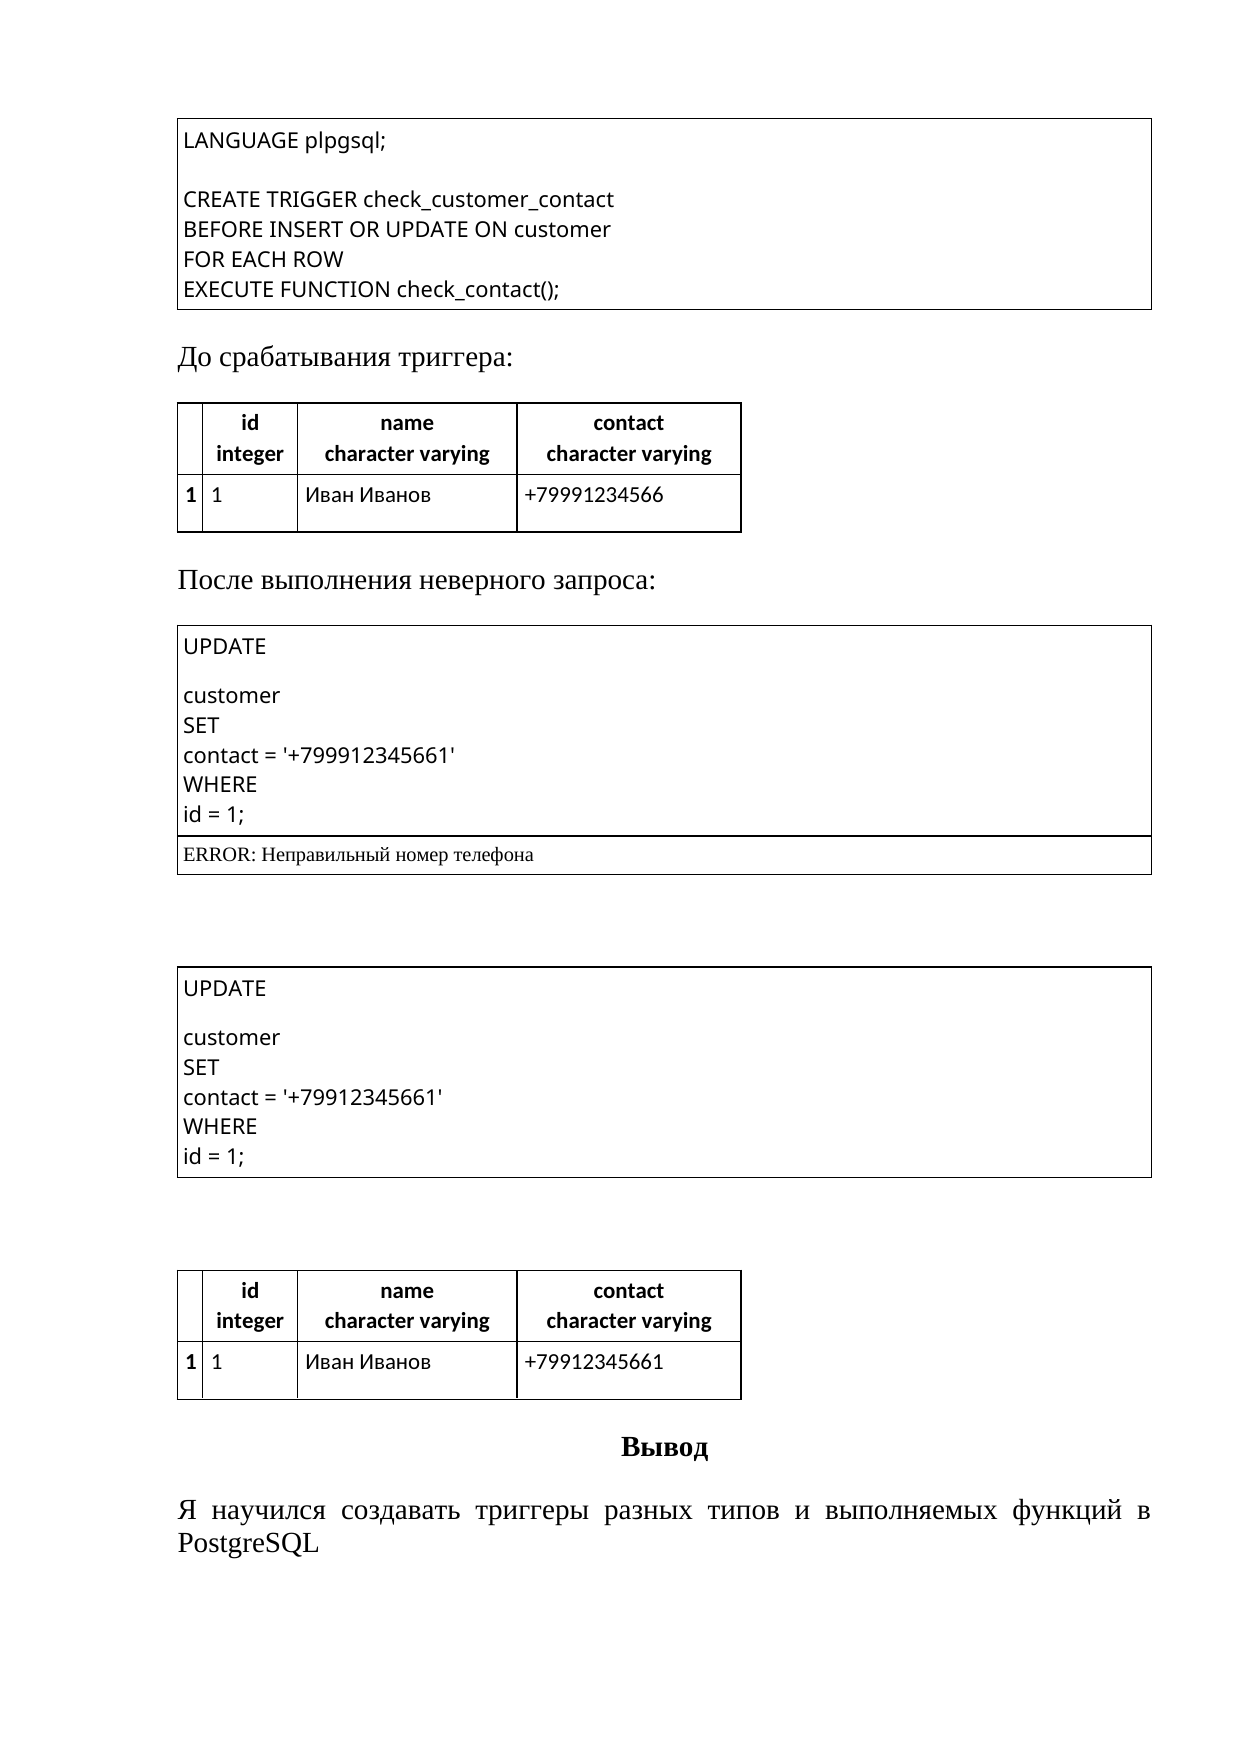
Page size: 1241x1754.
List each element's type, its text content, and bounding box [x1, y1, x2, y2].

table_header LANGUAGE plpgsql; CREATE TRIGGER check_customer_contact BEFORE INSERT OR UPDATE ON customer FOR EACH ROW EXECUTE FUNCTION check_contact(); [178, 119, 1151, 309]
table_header contact character varying [518, 404, 740, 473]
text После выполнения неверного запроса: [177, 562, 1152, 595]
table_cell Иван Иванов [298, 1342, 516, 1398]
table_header id integer [203, 1271, 297, 1341]
table_header UPDATE customer SET contact = '+799912345661' WHERE id = 1; [178, 626, 1151, 835]
table_header [178, 404, 202, 473]
table_cell +79991234566 [518, 475, 740, 531]
table_header contact character varying [518, 1271, 740, 1341]
table_header id integer [203, 404, 297, 473]
text Я научился создавать триггеры разных типов и выполняемых функций в PostgreSQL [177, 1492, 1152, 1559]
text До срабатывания триггера: [177, 339, 1152, 373]
table_cell Иван Иванов [298, 475, 516, 531]
table_header UPDATE customer SET contact = '+79912345661' WHERE id = 1; [178, 968, 1151, 1177]
table_cell 1 [178, 475, 202, 531]
table_cell 1 [203, 475, 297, 531]
table_header [178, 1271, 202, 1341]
table_cell 1 [178, 1342, 202, 1398]
text Вывод [177, 1429, 1152, 1463]
table_header ERROR: Неправильный номер телефона [178, 837, 1151, 873]
table_header name character varying [298, 404, 516, 473]
table_header name character varying [298, 1271, 516, 1341]
table_cell 1 [203, 1342, 297, 1398]
table_cell +79912345661 [518, 1342, 740, 1398]
